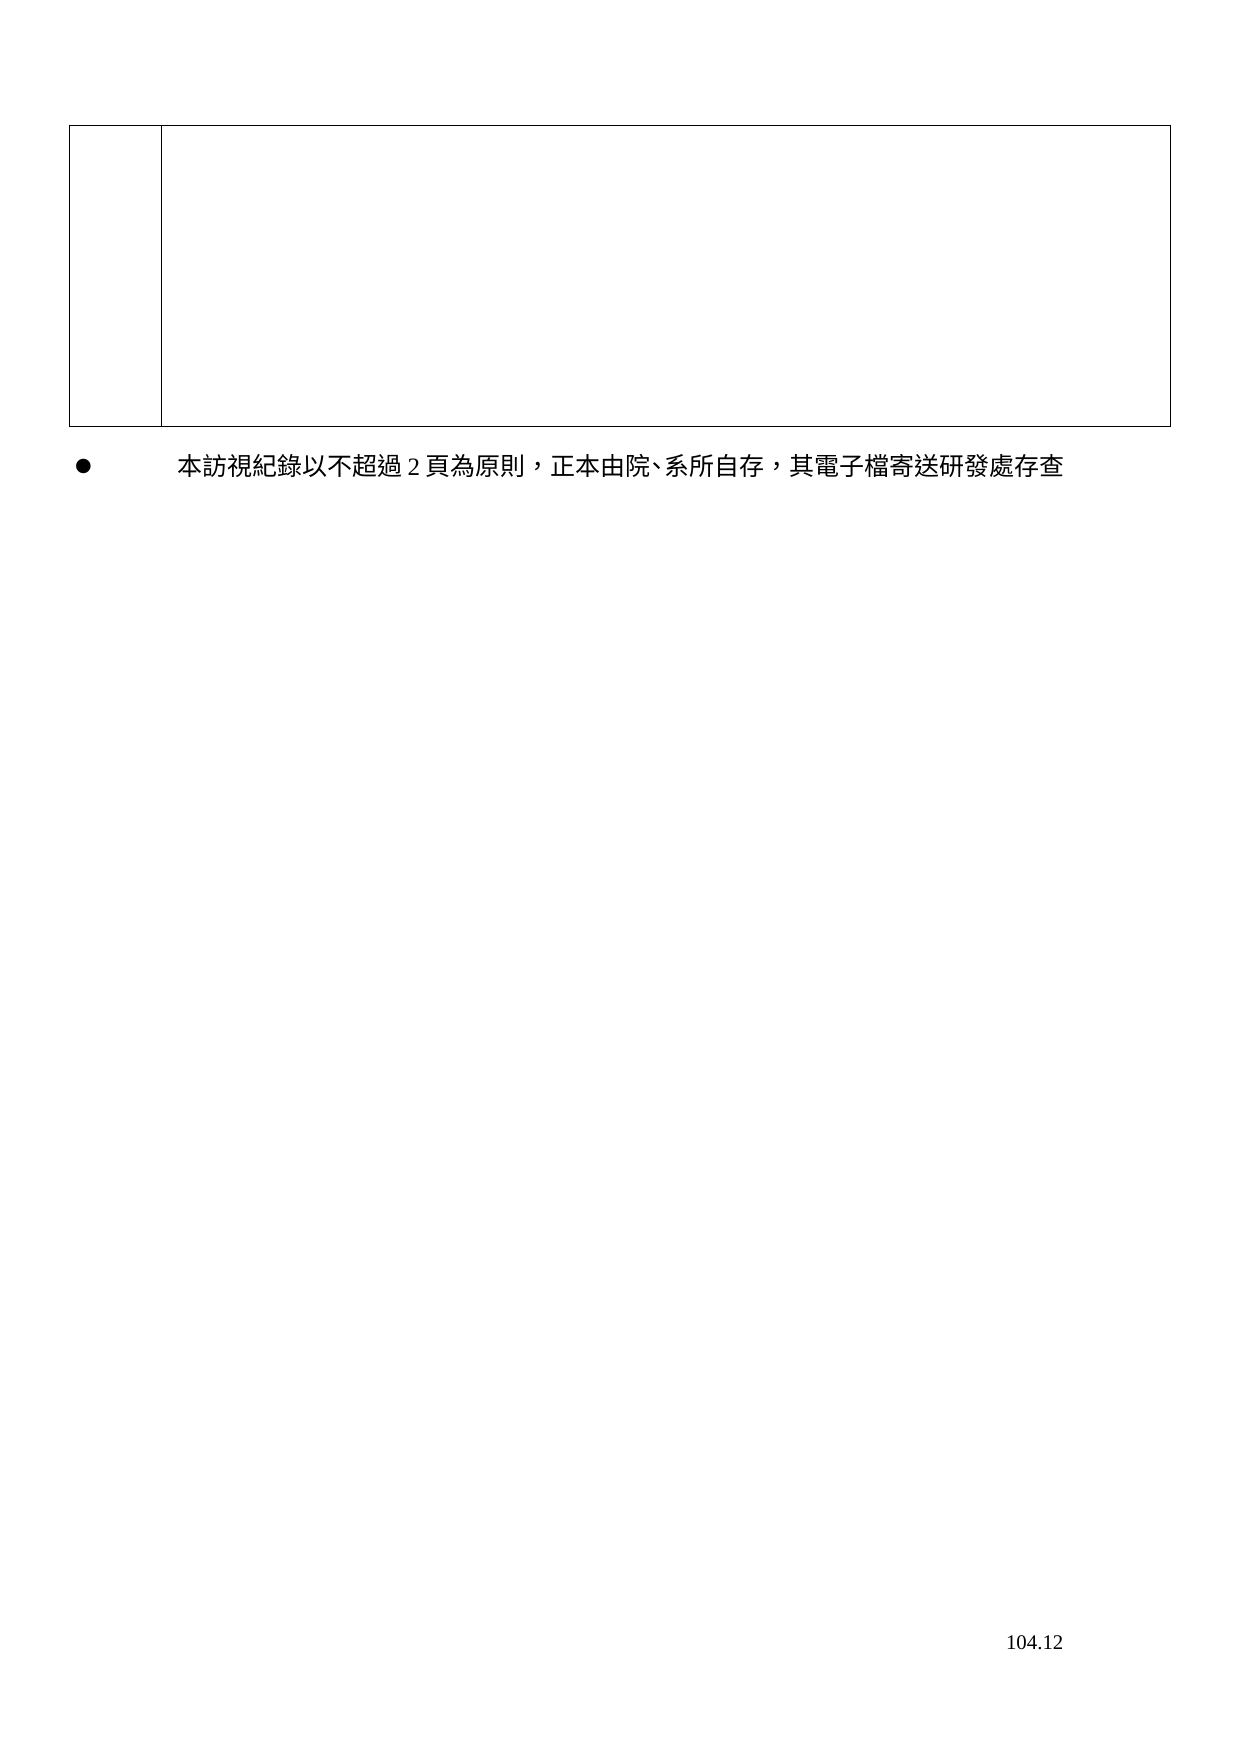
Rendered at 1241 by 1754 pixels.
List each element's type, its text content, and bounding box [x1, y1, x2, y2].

list 本訪視紀錄以不超過2頁為原則，正本由院、系所自存，其電子檔寄送研發處存查。 [74, 445, 1063, 483]
table_cell [70, 126, 161, 426]
table_cell [162, 126, 1170, 426]
